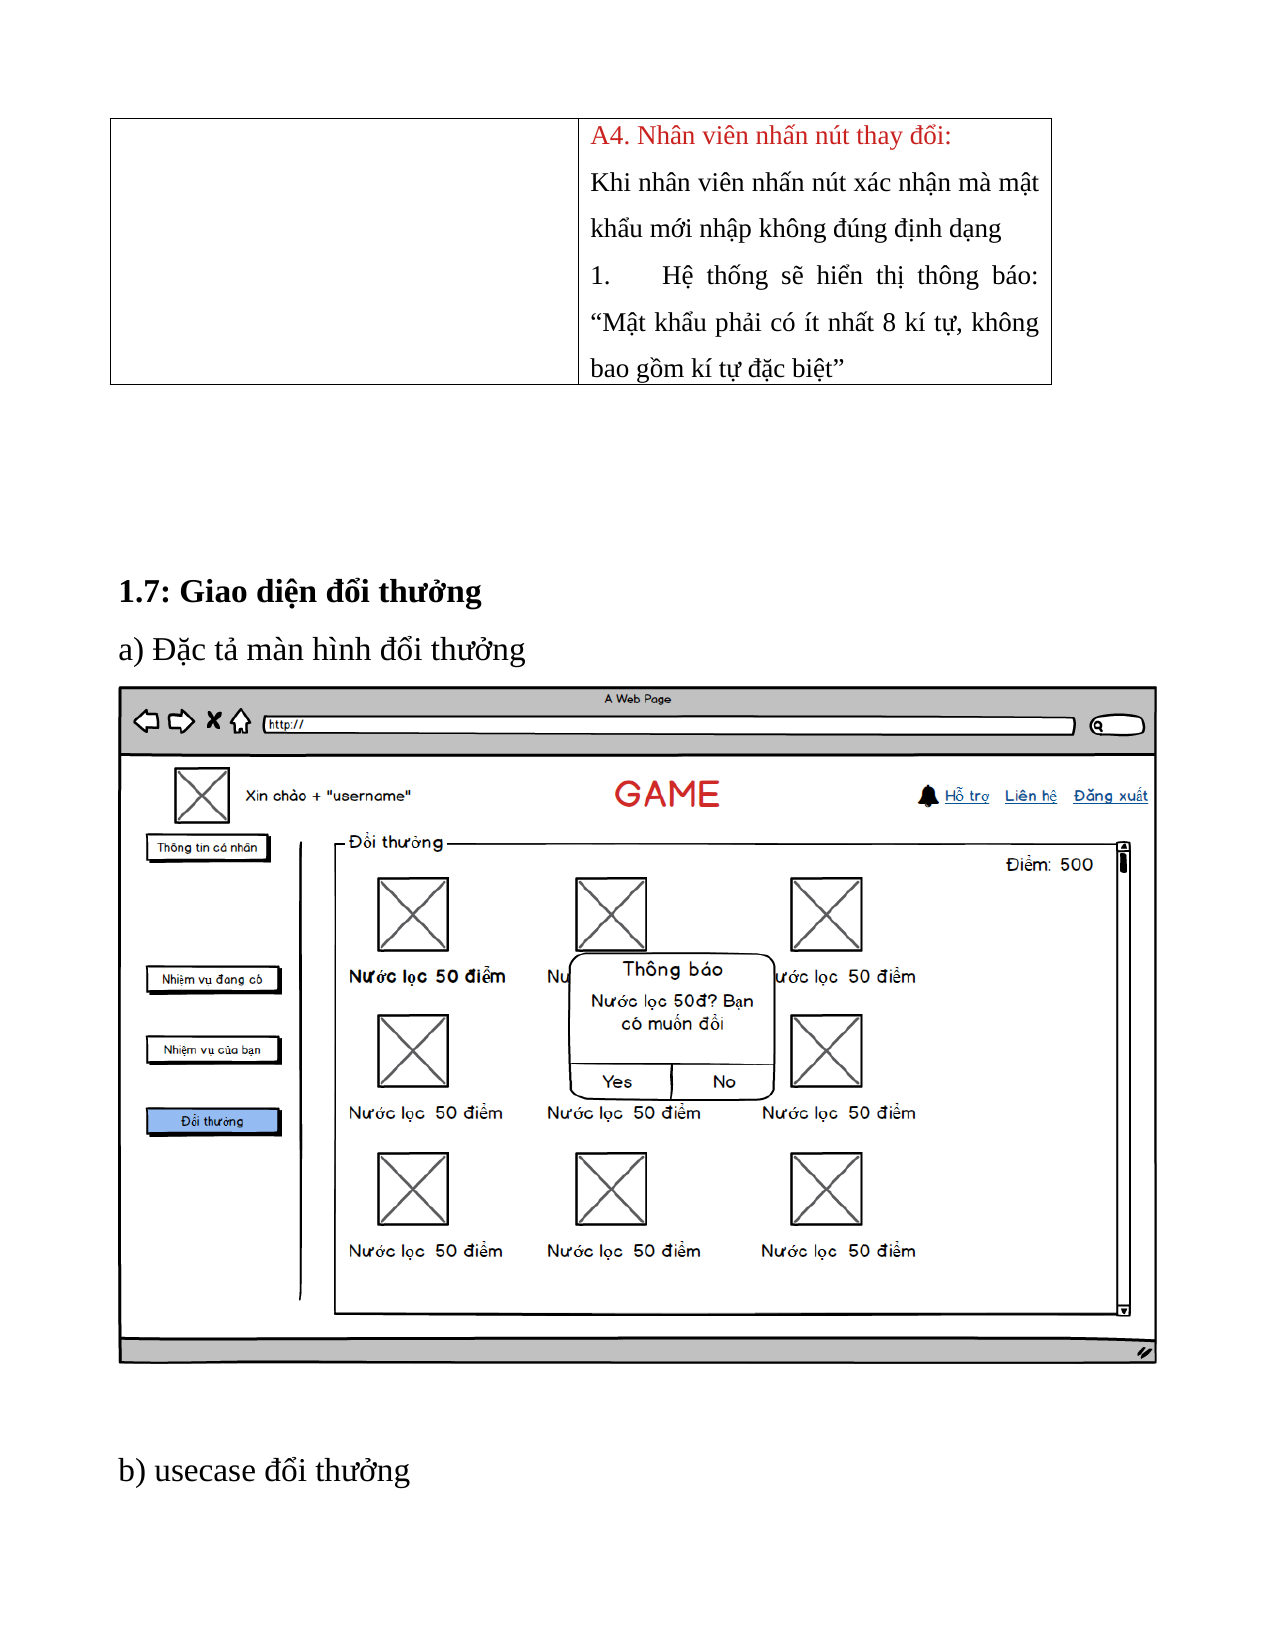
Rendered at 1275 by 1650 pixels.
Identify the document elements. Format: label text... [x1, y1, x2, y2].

text a) Đặc tả màn hình đổi thưởng [118, 629, 1157, 667]
table_cell [111, 119, 578, 384]
text 1.7: Giao diện đổi thưởng [118, 572, 1157, 610]
picture [118, 686, 1157, 1364]
table_cell A4. Nhân viên nhấn nút thay đổi: Khi nhân viên nhấn nút xác nhận mà mật khẩu mới nhập không đúng định dạng 1. Hệ thống sẽ hiển thị thông báo: “Mật khẩu phải có ít nhất 8 kí tự, không bao gồm kí tự đặc biệt” [579, 119, 1051, 384]
text b) usecase đổi thưởng [118, 1450, 1157, 1488]
